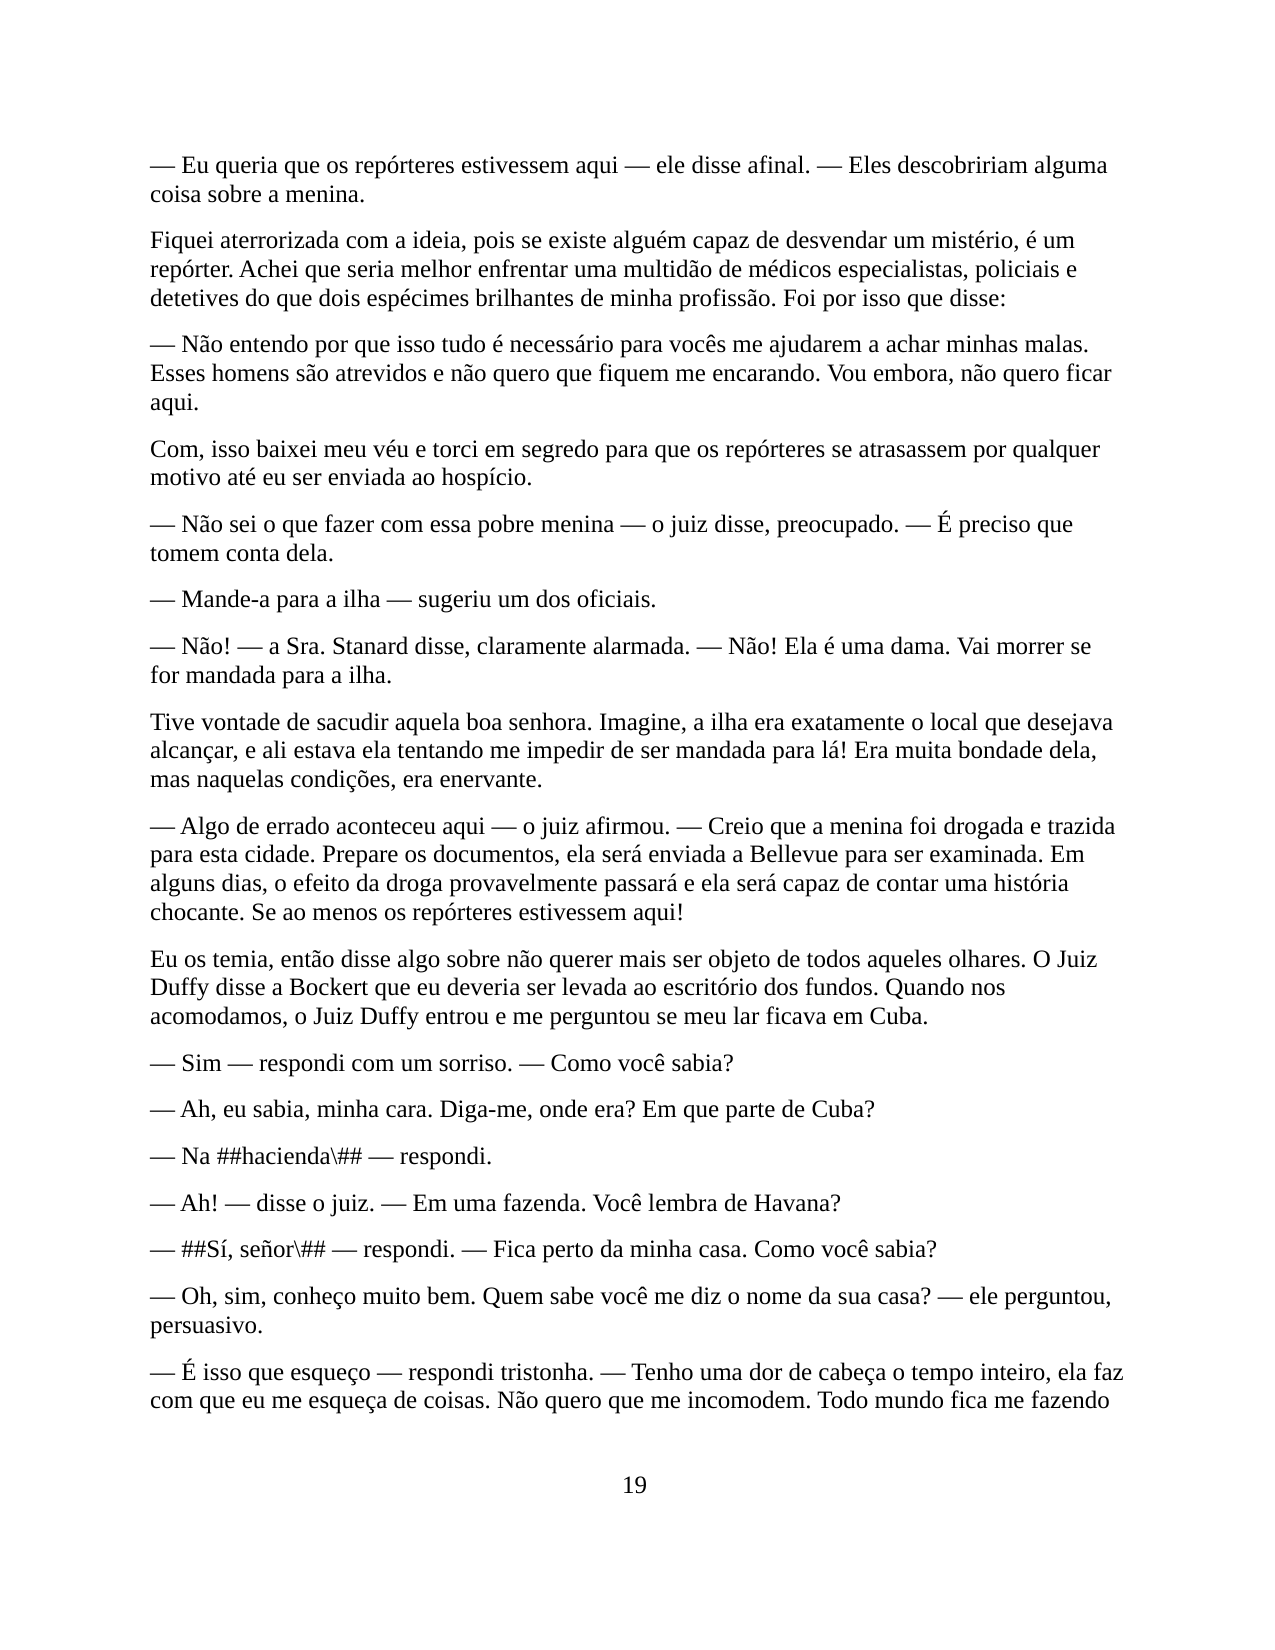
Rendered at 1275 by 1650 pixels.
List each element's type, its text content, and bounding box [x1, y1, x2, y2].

text — ##Sí, señor\## — respondi. — Fica perto da minha casa. Como você sabia? [150, 1234, 1125, 1263]
text — Eu queria que os repórteres estivessem aqui — ele disse afinal. — Eles descobririam alguma coisa sobre a menina. [150, 150, 1125, 207]
text — Não entendo por que isso tudo é necessário para vocês me ajudarem a achar minhas malas. Esses homens são atrevidos e não quero que fiquem me encarando. Vou embora, não quero ficar aqui. [150, 329, 1125, 416]
text — Na ##hacienda\## — respondi. [150, 1141, 1125, 1170]
text Com, isso baixei meu véu e torci em segredo para que os repórteres se atrasassem por qualquer motivo até eu ser enviada ao hospício. [150, 434, 1125, 491]
text — Não! — a Sra. Stanard disse, claramente alarmada. — Não! Ela é uma dama. Vai morrer se for mandada para a ilha. [150, 631, 1125, 689]
text — Sim — respondi com um sorriso. — Como você sabia? [150, 1048, 1125, 1077]
text — Não sei o que fazer com essa pobre menina — o juiz disse, preocupado. — É preciso que tomem conta dela. [150, 509, 1125, 567]
text Eu os temia, então disse algo sobre não querer mais ser objeto de todos aqueles olhares. O Juiz Duffy disse a Bockert que eu deveria ser levada ao escritório dos fundos. Quando nos acomodamos, o Juiz Duffy entrou e me perguntou se meu lar ficava em Cuba. [150, 944, 1125, 1030]
text — Ah! — disse o juiz. — Em uma fazenda. Você lembra de Havana? [150, 1188, 1125, 1217]
text Tive vontade de sacudir aquela boa senhora. Imagine, a ilha era exatamente o local que desejava alcançar, e ali estava ela tentando me impedir de ser mandada para lá! Era muita bondade dela, mas naquelas condições, era enervante. [150, 707, 1125, 793]
text — É isso que esqueço — respondi tristonha. — Tenho uma dor de cabeça o tempo inteiro, ela faz com que eu me esqueça de coisas. Não quero que me incomodem. Todo mundo fica me fazendo [150, 1357, 1125, 1414]
text — Oh, sim, conheço muito bem. Quem sabe você me diz o nome da sua casa? — ele perguntou, persuasivo. [150, 1281, 1125, 1339]
text — Algo de errado aconteceu aqui — o juiz afirmou. — Creio que a menina foi drogada e trazida para esta cidade. Prepare os documentos, ela será enviada a Bellevue para ser examinada. Em alguns dias, o efeito da droga provavelmente passará e ela será capaz de contar uma história chocante. Se ao menos os repórteres estivessem aqui! [150, 811, 1125, 926]
text — Ah, eu sabia, minha cara. Diga-me, onde era? Em que parte de Cuba? [150, 1094, 1125, 1123]
text Fiquei aterrorizada com a ideia, pois se existe alguém capaz de desvendar um mistério, é um repórter. Achei que seria melhor enfrentar uma multidão de médicos especialistas, policiais e detetives do que dois espécimes brilhantes de minha profissão. Foi por isso que disse: [150, 225, 1125, 312]
text — Mande-a para a ilha — sugeriu um dos oficiais. [150, 584, 1125, 613]
